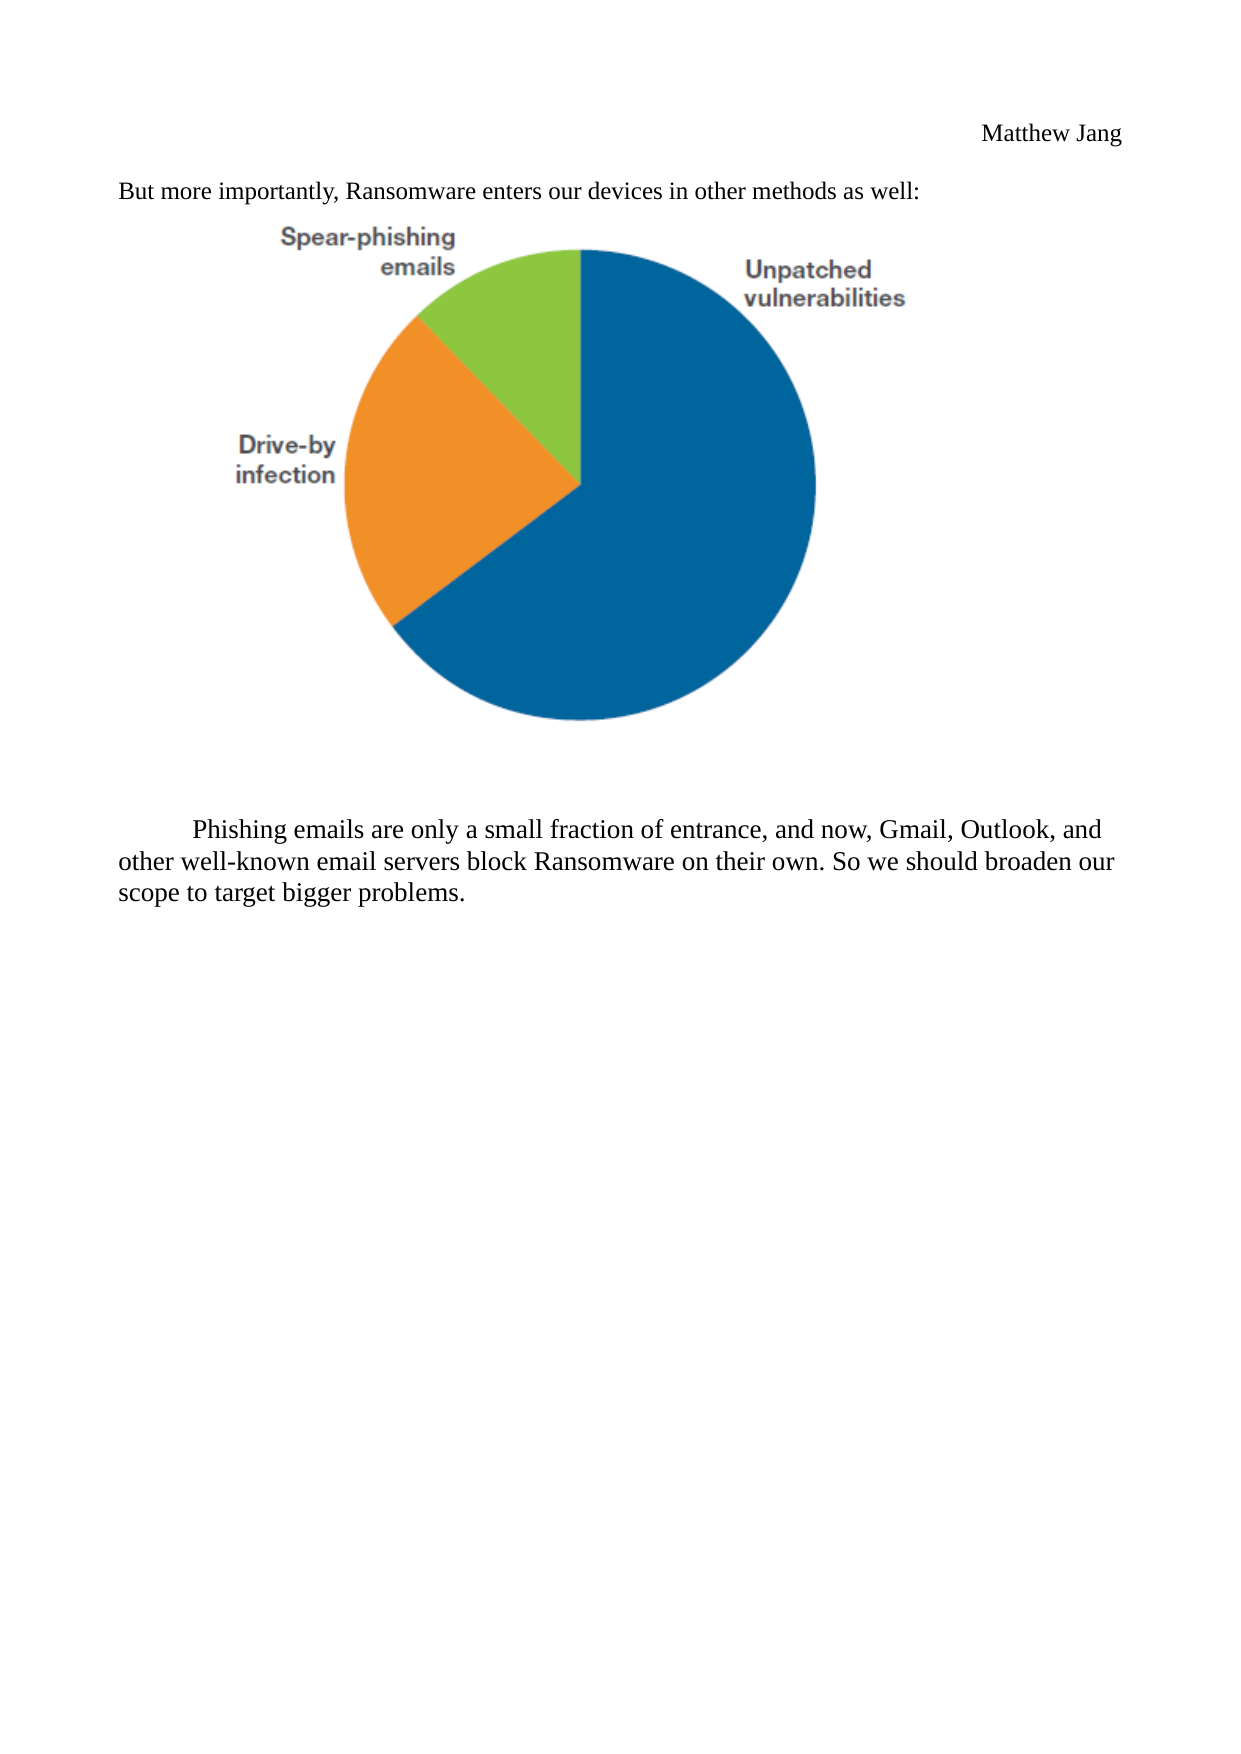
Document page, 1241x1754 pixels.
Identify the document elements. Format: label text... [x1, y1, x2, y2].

text Phishing emails are only a small fraction of entrance, and now, Gmail, Outlook, and other well-known email servers block Ransomware on their own. So we should broaden our scope to target bigger problems. [118, 814, 1122, 907]
text But more importantly, Ransomware enters our devices in other methods as well: [118, 176, 1122, 205]
picture [223, 205, 921, 740]
